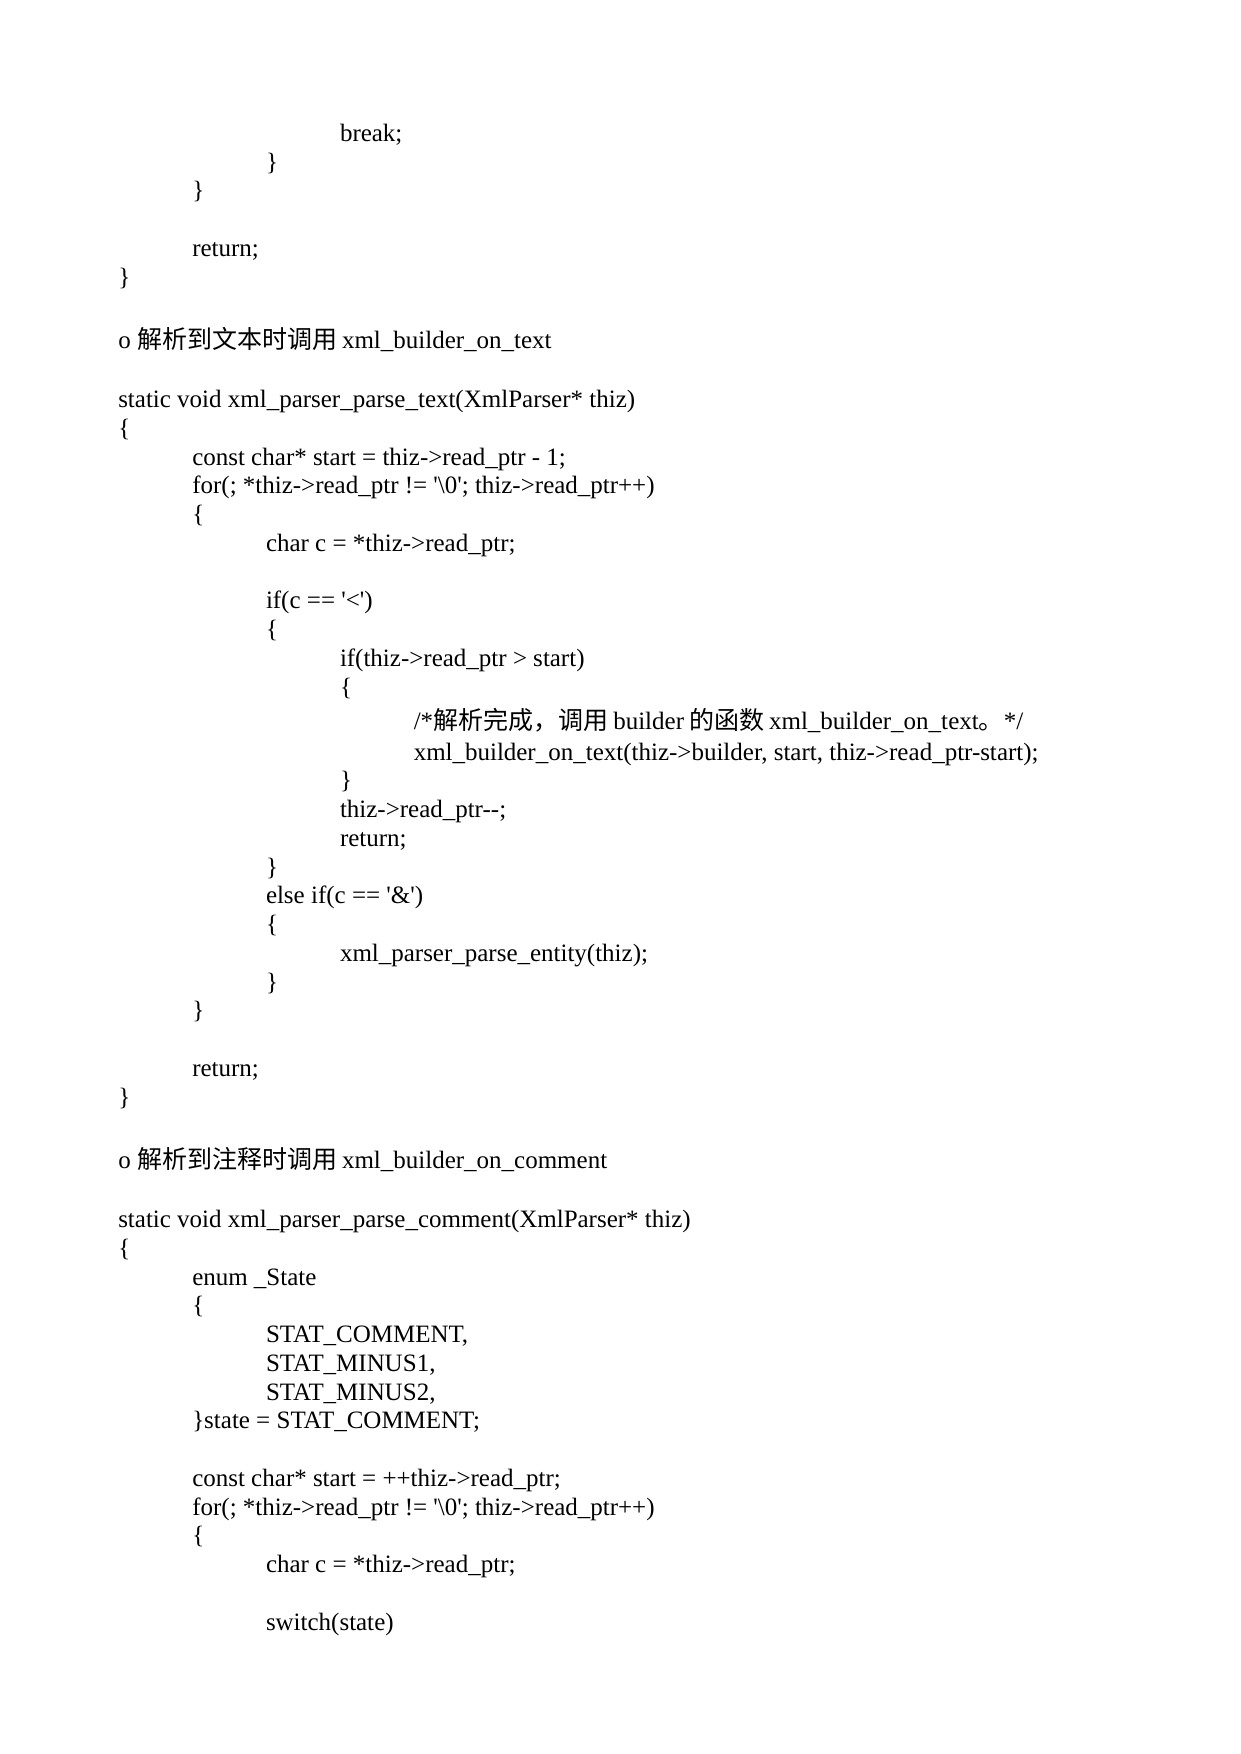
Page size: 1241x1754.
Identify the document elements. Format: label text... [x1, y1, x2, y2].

text for(; *thiz->read_ptr != '\0'; thiz->read_ptr++) [118, 471, 1122, 499]
text else if(c == '&') [118, 881, 1122, 909]
text STAT_MINUS2, [118, 1377, 1122, 1406]
text } [118, 852, 1122, 881]
text xml_builder_on_text(thiz->builder, start, thiz->read_ptr-start); [118, 737, 1122, 766]
text } [118, 766, 1122, 794]
text { [118, 1233, 1122, 1262]
text } [118, 967, 1122, 996]
text enum _State [118, 1262, 1122, 1291]
text STAT_MINUS1, [118, 1348, 1122, 1377]
text { [118, 909, 1122, 938]
text switch(state) [118, 1607, 1122, 1636]
text /*解析完成，调用builder的函数xml_builder_on_text。*/ [118, 701, 1122, 737]
text } [118, 176, 1122, 204]
text return; [118, 823, 1122, 852]
text STAT_COMMENT, [118, 1319, 1122, 1348]
text for(; *thiz->read_ptr != '\0'; thiz->read_ptr++) [118, 1492, 1122, 1521]
text } [118, 996, 1122, 1024]
text return; [118, 233, 1122, 262]
text { [118, 413, 1122, 442]
text } [118, 147, 1122, 176]
text if(c == '<') [118, 586, 1122, 614]
text o 解析到注释时调用xml_builder_on_comment [118, 1139, 1122, 1176]
text { [118, 1521, 1122, 1549]
text } [118, 1082, 1122, 1111]
text static void xml_parser_parse_comment(XmlParser* thiz) [118, 1204, 1122, 1233]
text o 解析到文本时调用xml_builder_on_text [118, 319, 1122, 356]
text { [118, 672, 1122, 701]
text const char* start = thiz->read_ptr - 1; [118, 442, 1122, 471]
text char c = *thiz->read_ptr; [118, 1549, 1122, 1578]
text return; [118, 1053, 1122, 1082]
text { [118, 499, 1122, 528]
text }state = STAT_COMMENT; [118, 1406, 1122, 1434]
text { [118, 614, 1122, 643]
text thiz->read_ptr--; [118, 794, 1122, 823]
text if(thiz->read_ptr > start) [118, 643, 1122, 672]
text const char* start = ++thiz->read_ptr; [118, 1463, 1122, 1492]
text } [118, 262, 1122, 291]
text xml_parser_parse_entity(thiz); [118, 938, 1122, 967]
text char c = *thiz->read_ptr; [118, 528, 1122, 557]
text { [118, 1291, 1122, 1319]
text static void xml_parser_parse_text(XmlParser* thiz) [118, 384, 1122, 413]
text break; [118, 118, 1122, 147]
